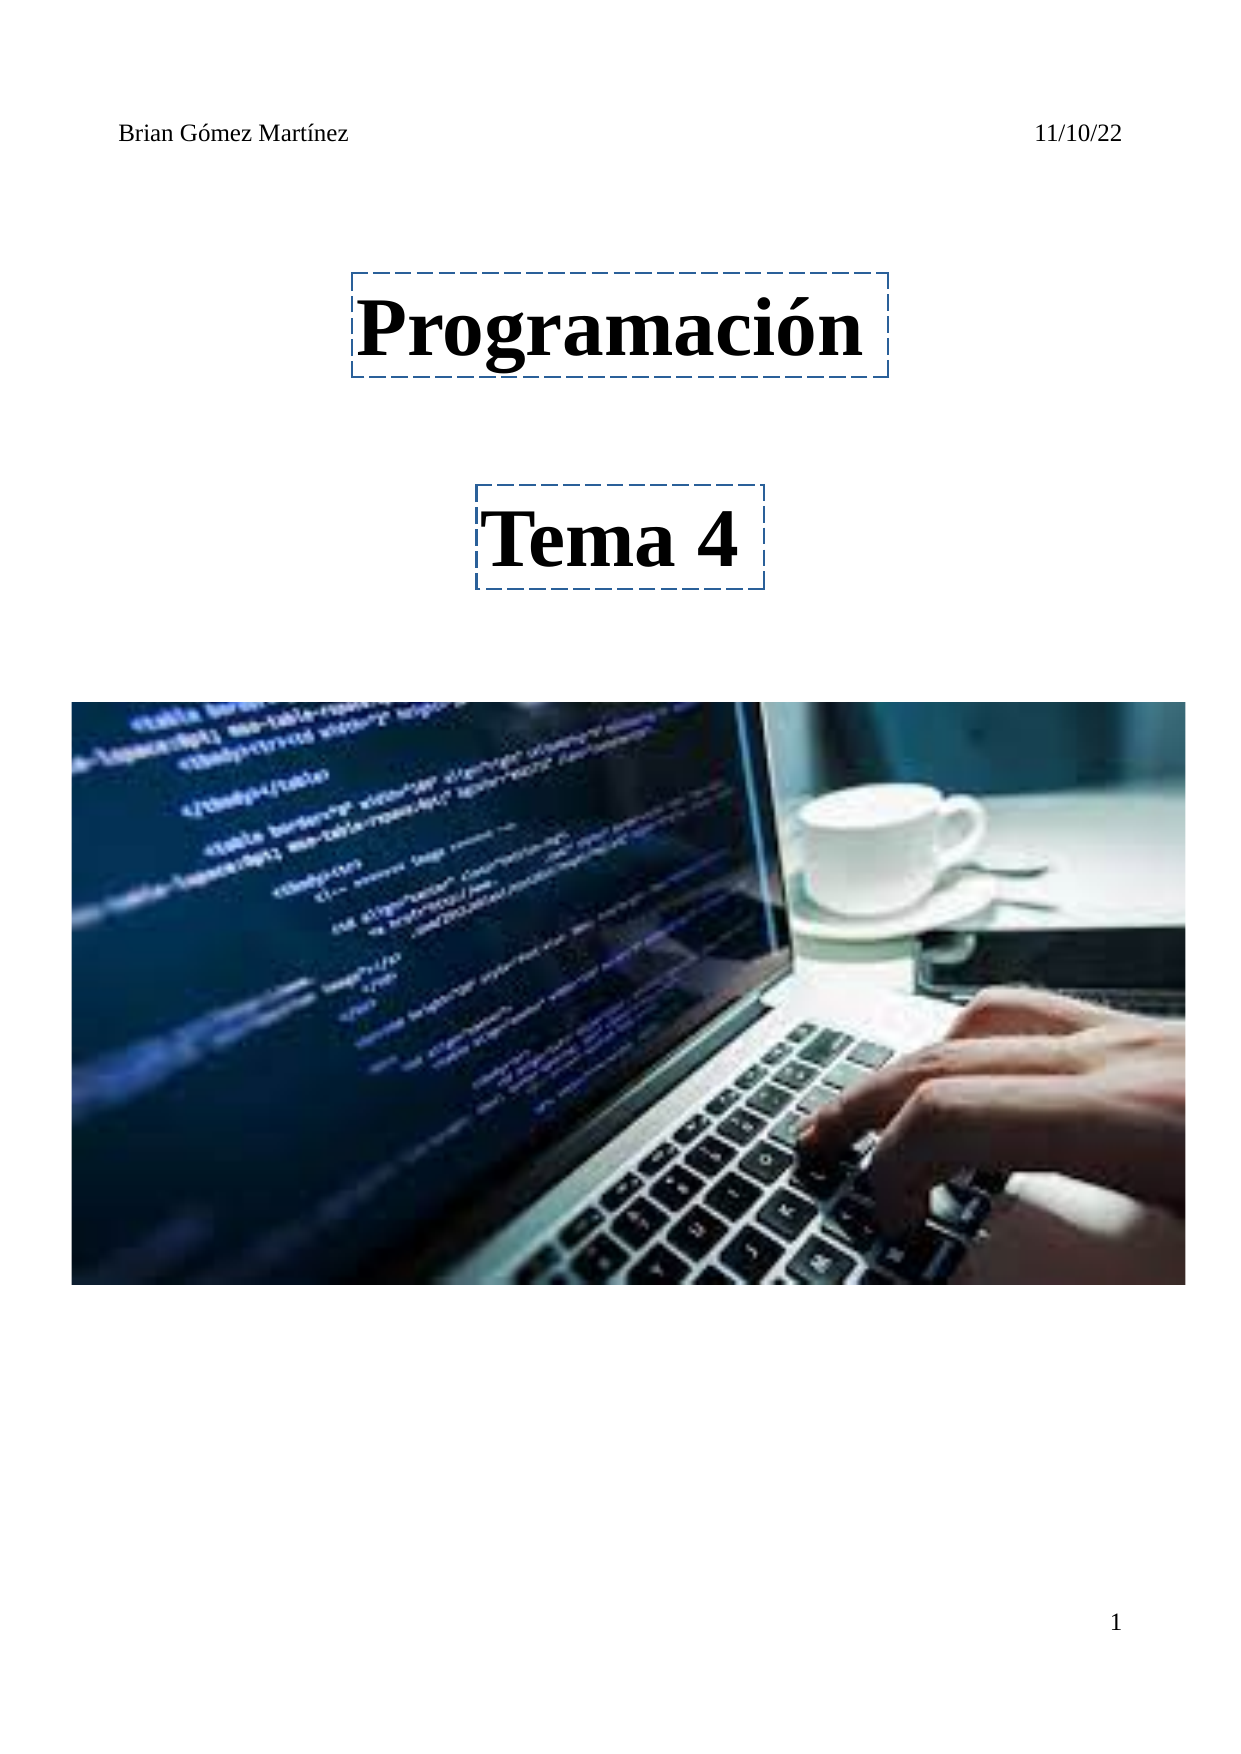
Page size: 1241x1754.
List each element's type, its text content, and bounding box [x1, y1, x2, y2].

text Programación [118, 272, 1122, 378]
picture [71, 702, 1186, 1285]
text Tema 4 [118, 484, 1122, 590]
